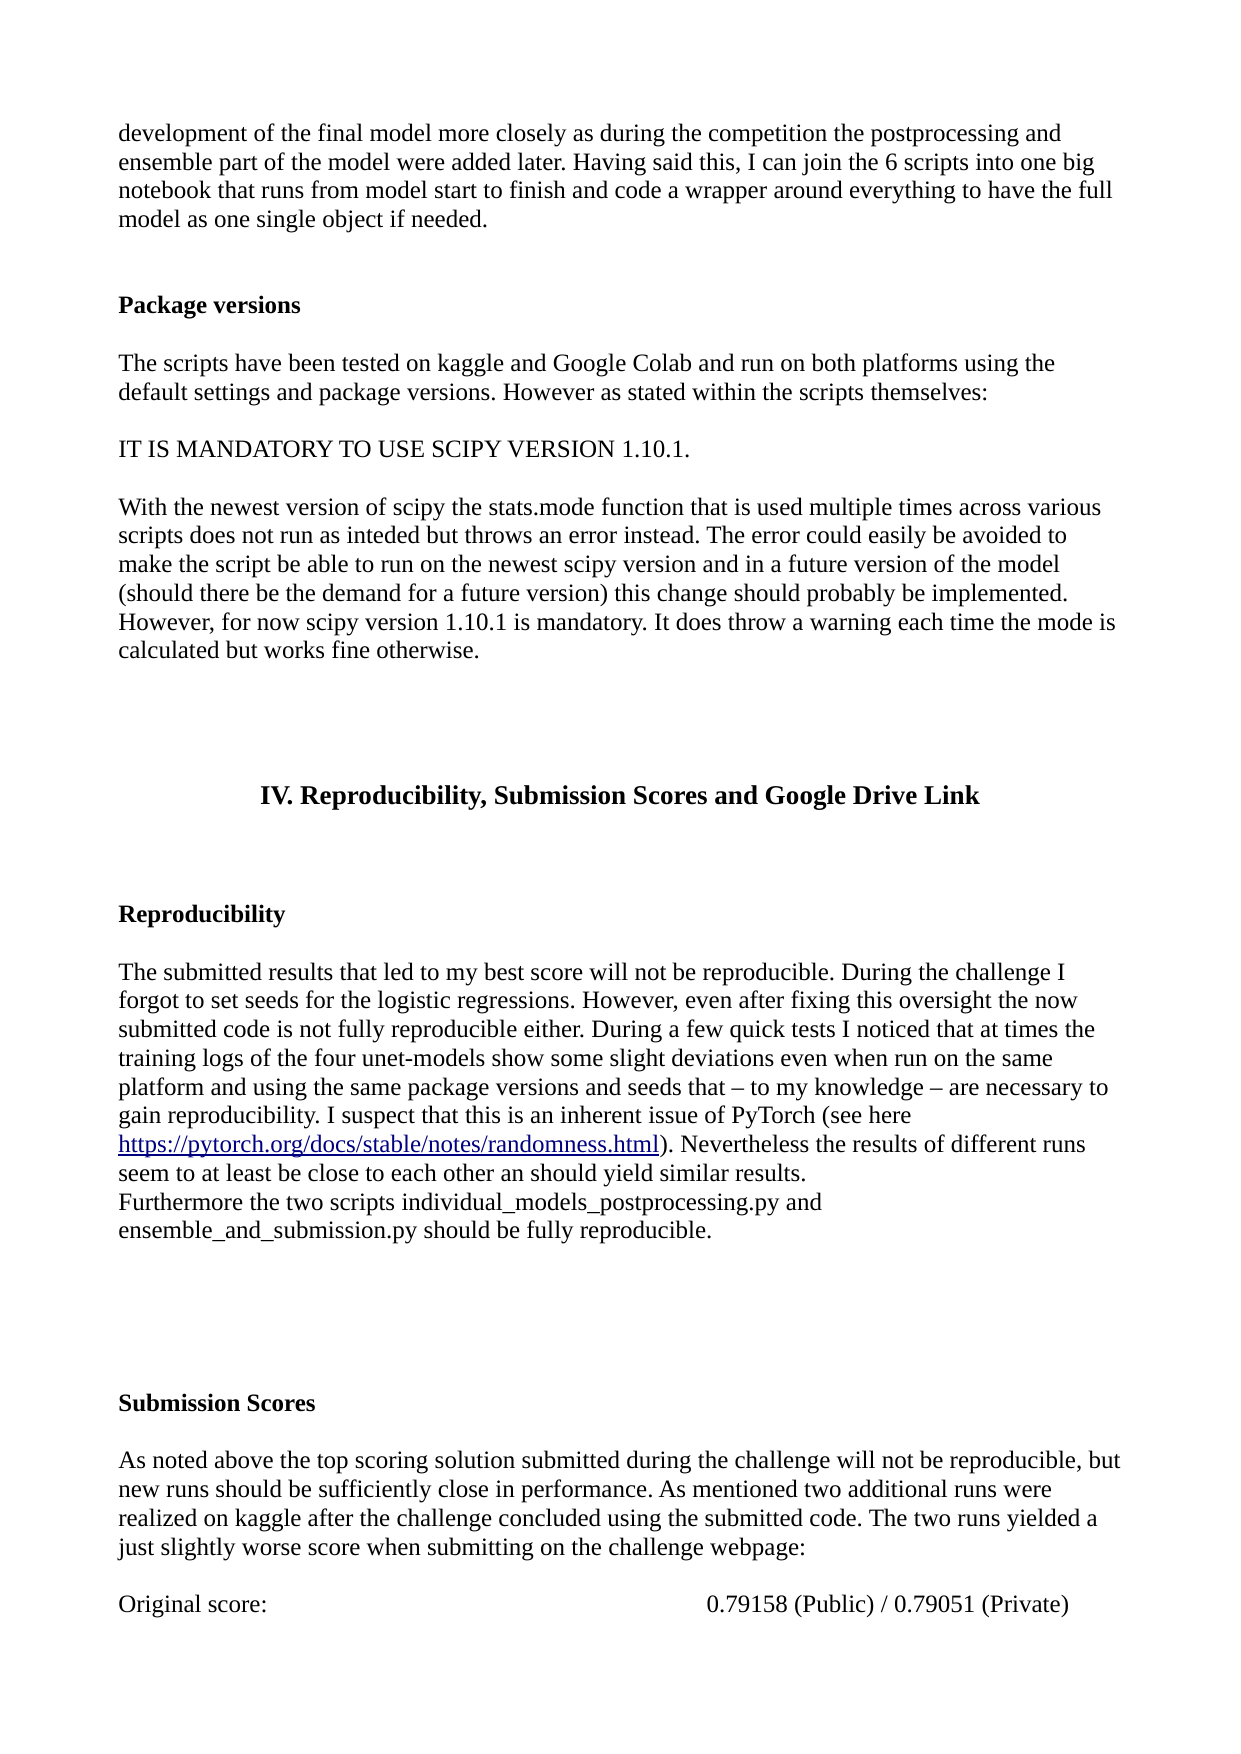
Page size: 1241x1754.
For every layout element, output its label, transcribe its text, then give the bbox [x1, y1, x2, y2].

text Reproducibility [118, 899, 1122, 928]
text Original score: 0.79158 (Public) / 0.79051 (Private) [118, 1589, 1122, 1618]
text Package versions [118, 291, 1122, 319]
text The submitted results that led to my best score will not be reproducible. During the challenge I forgot to set seeds for the logistic regressions. However, even after fixing this oversight the now submitted code is not fully reproducible either. During a few quick tests I noticed that at times the training logs of the four unet-models show some slight deviations even when run on the same platform and using the same package versions and seeds that – to my knowledge – are necessary to gain reproducibility. I suspect that this is an inherent issue of PyTorch (see here https://pytorch.org/docs/stable/notes/randomness.html). Nevertheless the results of different runs seem to at least be close to each other an should yield similar results. [118, 957, 1122, 1187]
text Furthermore the two scripts individual_models_postprocessing.py and ensemble_and_submission.py should be fully reproducible. [118, 1187, 1122, 1244]
text As noted above the top scoring solution submitted during the challenge will not be reproducible, but new runs should be sufficiently close in performance. As mentioned two additional runs were realized on kaggle after the challenge concluded using the submitted code. The two runs yielded a just slightly worse score when submitting on the challenge webpage: [118, 1445, 1122, 1560]
text development of the final model more closely as during the competition the postprocessing and ensemble part of the model were added later. Having said this, I can join the 6 scripts into one big notebook that runs from model start to finish and code a wrapper around everything to have the full model as one single object if needed. [118, 118, 1122, 233]
text Submission Scores [118, 1388, 1122, 1417]
text With the newest version of scipy the stats.mode function that is used multiple times across various scripts does not run as inteded but throws an error instead. The error could easily be avoided to make the script be able to run on the newest scipy version and in a future version of the model (should there be the demand for a future version) this change should probably be implemented. However, for now scipy version 1.10.1 is mandatory. It does throw a warning each time the mode is calculated but works fine otherwise. [118, 492, 1122, 664]
text IT IS MANDATORY TO USE SCIPY VERSION 1.10.1. [118, 434, 1122, 463]
text The scripts have been tested on kaggle and Google Colab and run on both platforms using the default settings and package versions. However as stated within the scripts themselves: [118, 348, 1122, 406]
text IV. Reproducibility, Submission Scores and Google Drive Link [118, 779, 1122, 811]
